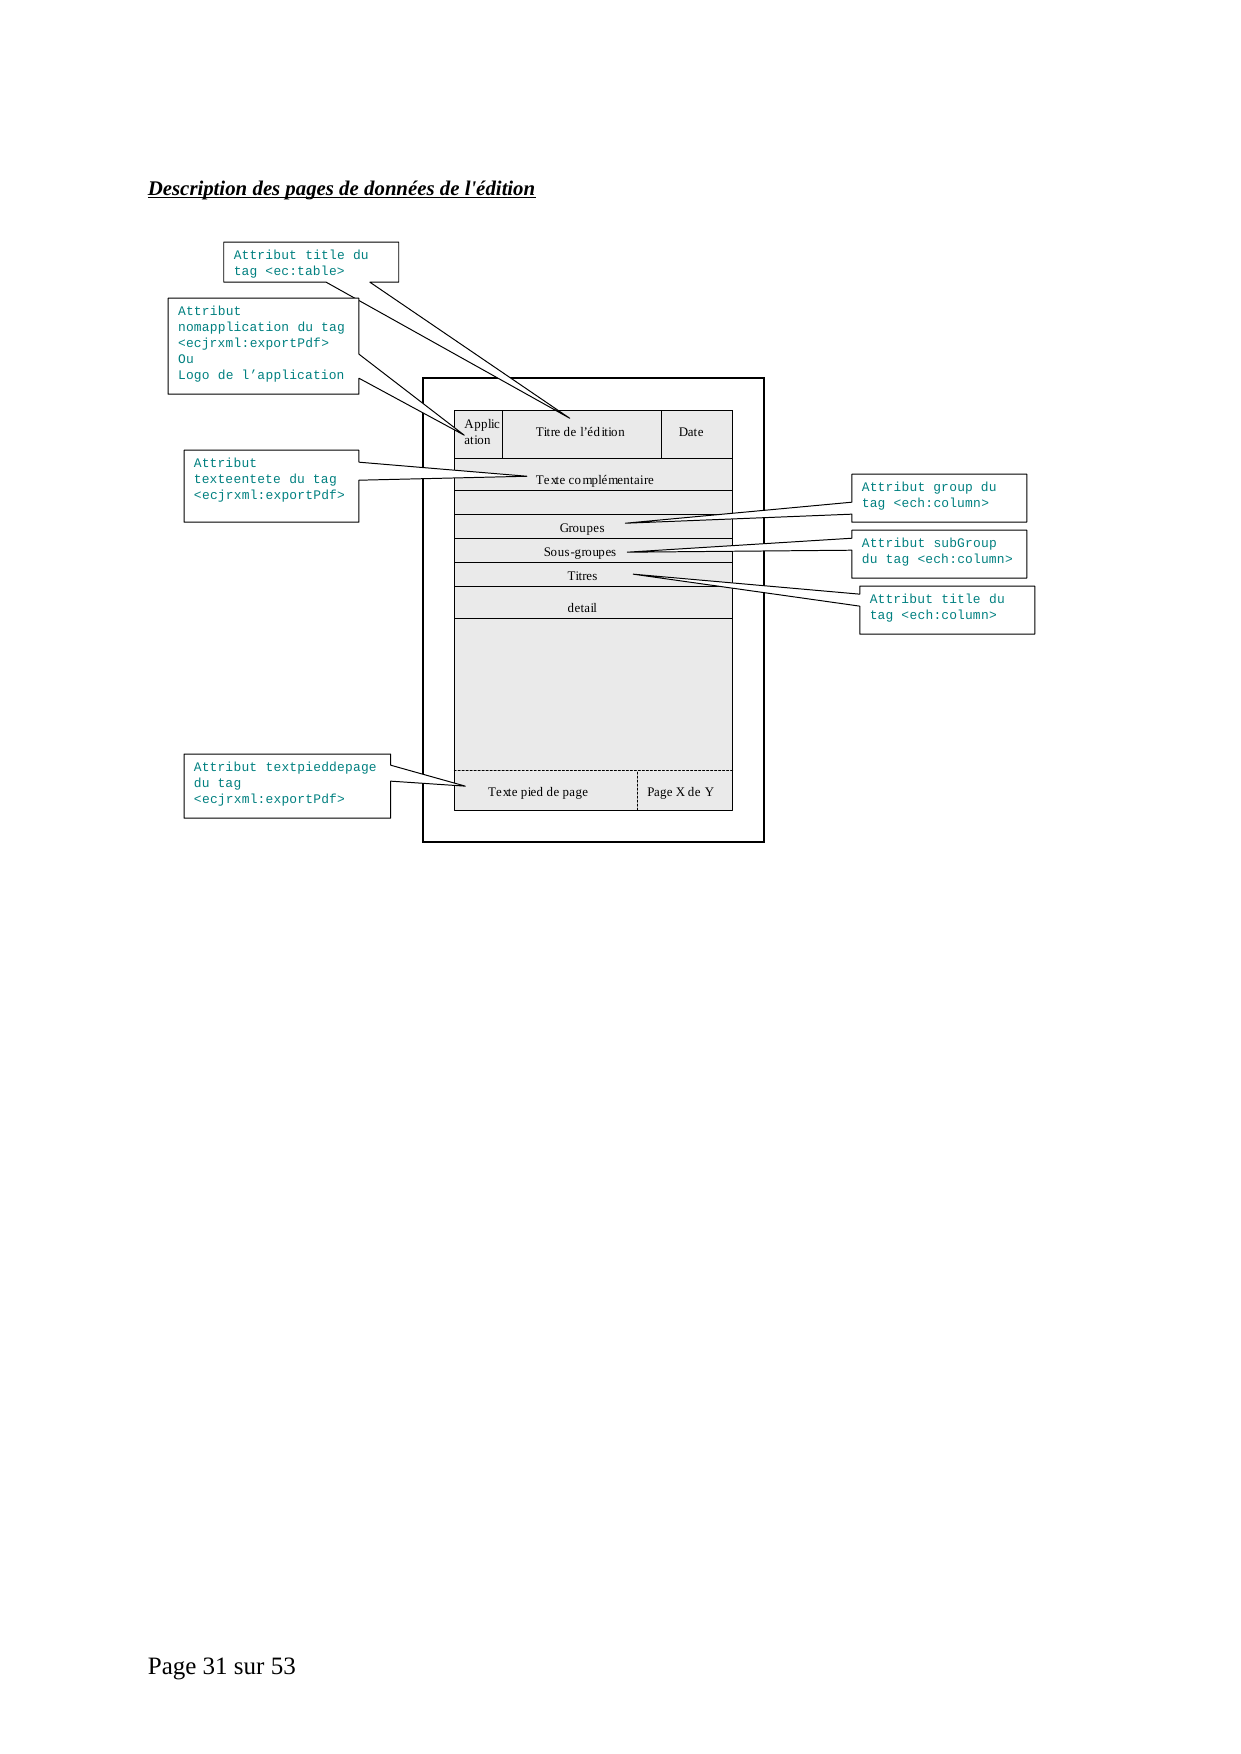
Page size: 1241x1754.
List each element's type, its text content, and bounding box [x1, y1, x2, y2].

text Description des pages de données de l'édition [148, 176, 1092, 200]
